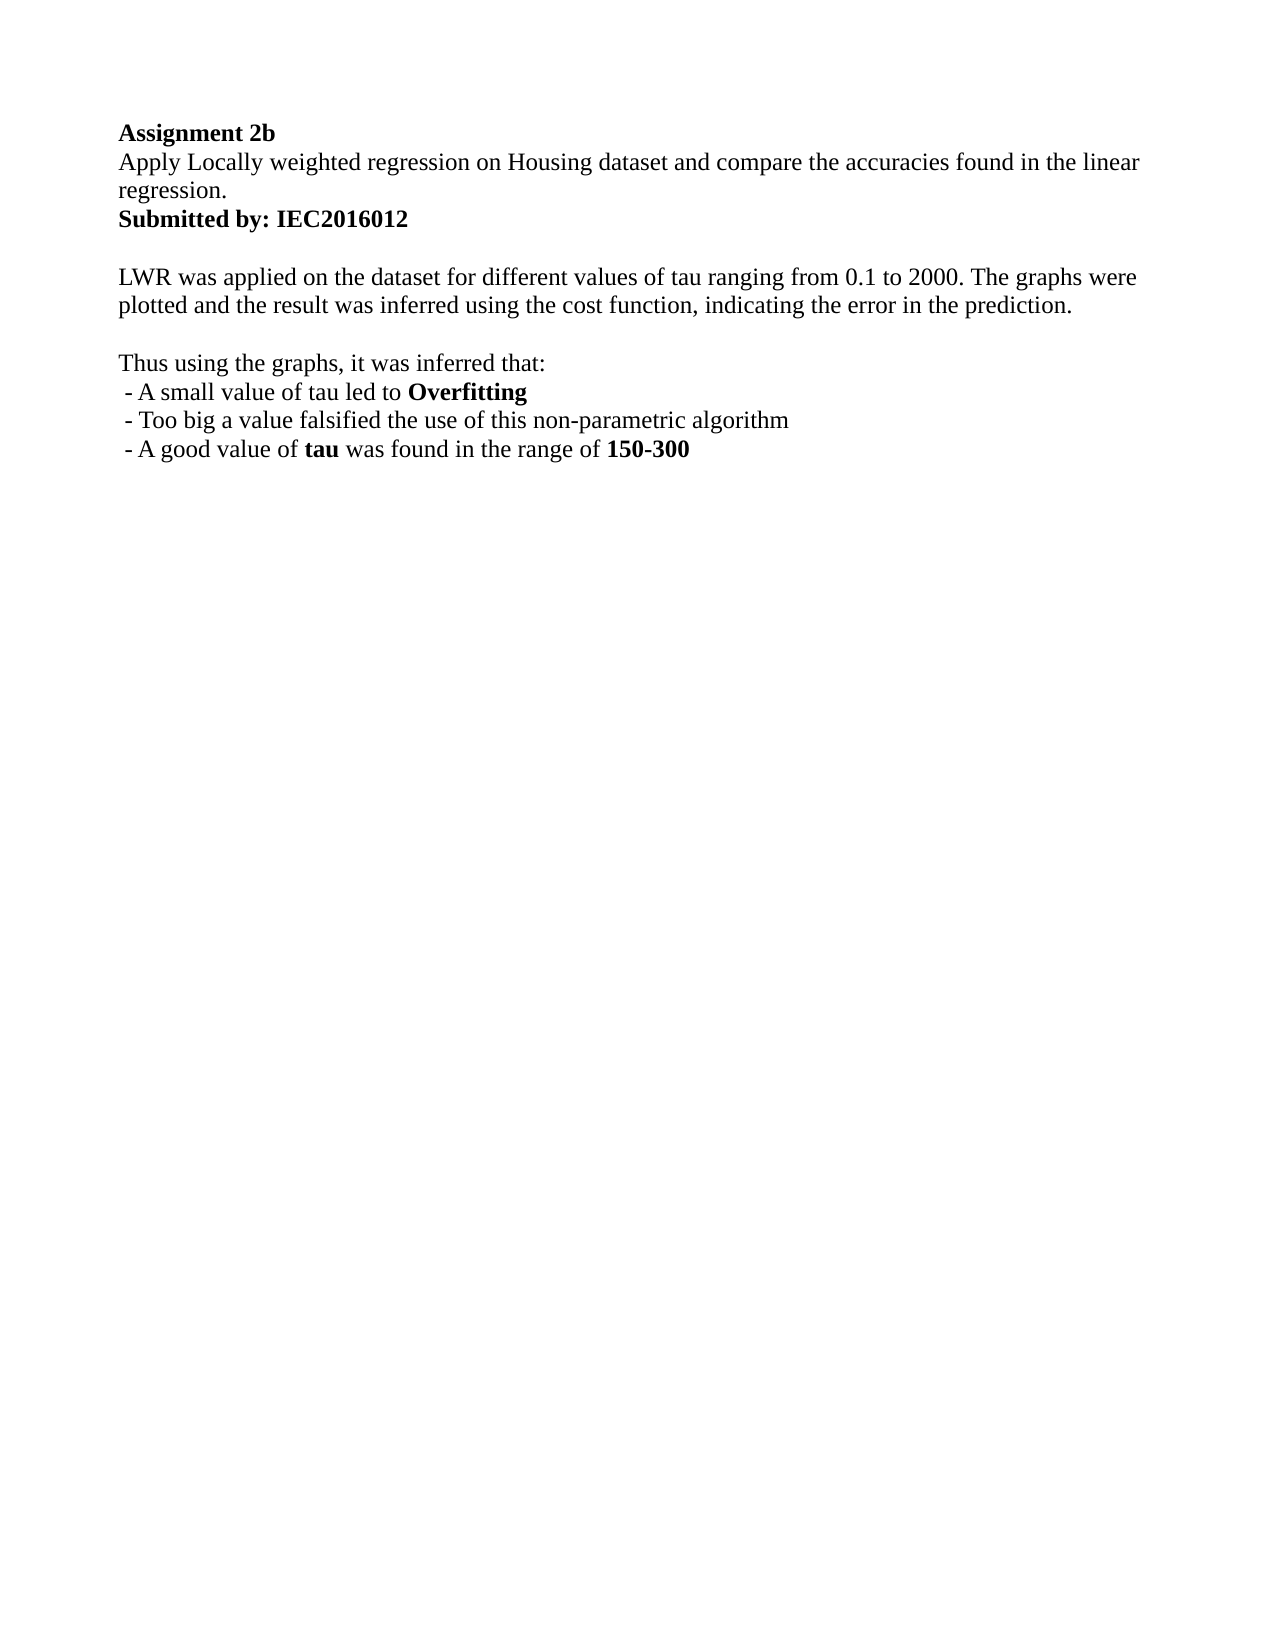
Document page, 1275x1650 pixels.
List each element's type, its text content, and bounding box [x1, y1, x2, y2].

text Apply Locally weighted regression on Housing dataset and compare the accuracies found in the linear regression. [118, 147, 1157, 204]
text Assignment 2b [118, 118, 1157, 147]
text - A small value of tau led to Overfitting [118, 377, 1157, 406]
text - Too big a value falsified the use of this non-parametric algorithm [118, 406, 1157, 434]
text LWR was applied on the dataset for different values of tau ranging from 0.1 to 2000. The graphs were plotted and the result was inferred using the cost function, indicating the error in the prediction. [118, 262, 1157, 319]
text - A good value of tau was found in the range of 150-300 [118, 434, 1157, 463]
text Submitted by: IEC2016012 [118, 204, 1157, 233]
text Thus using the graphs, it was inferred that: [118, 348, 1157, 377]
